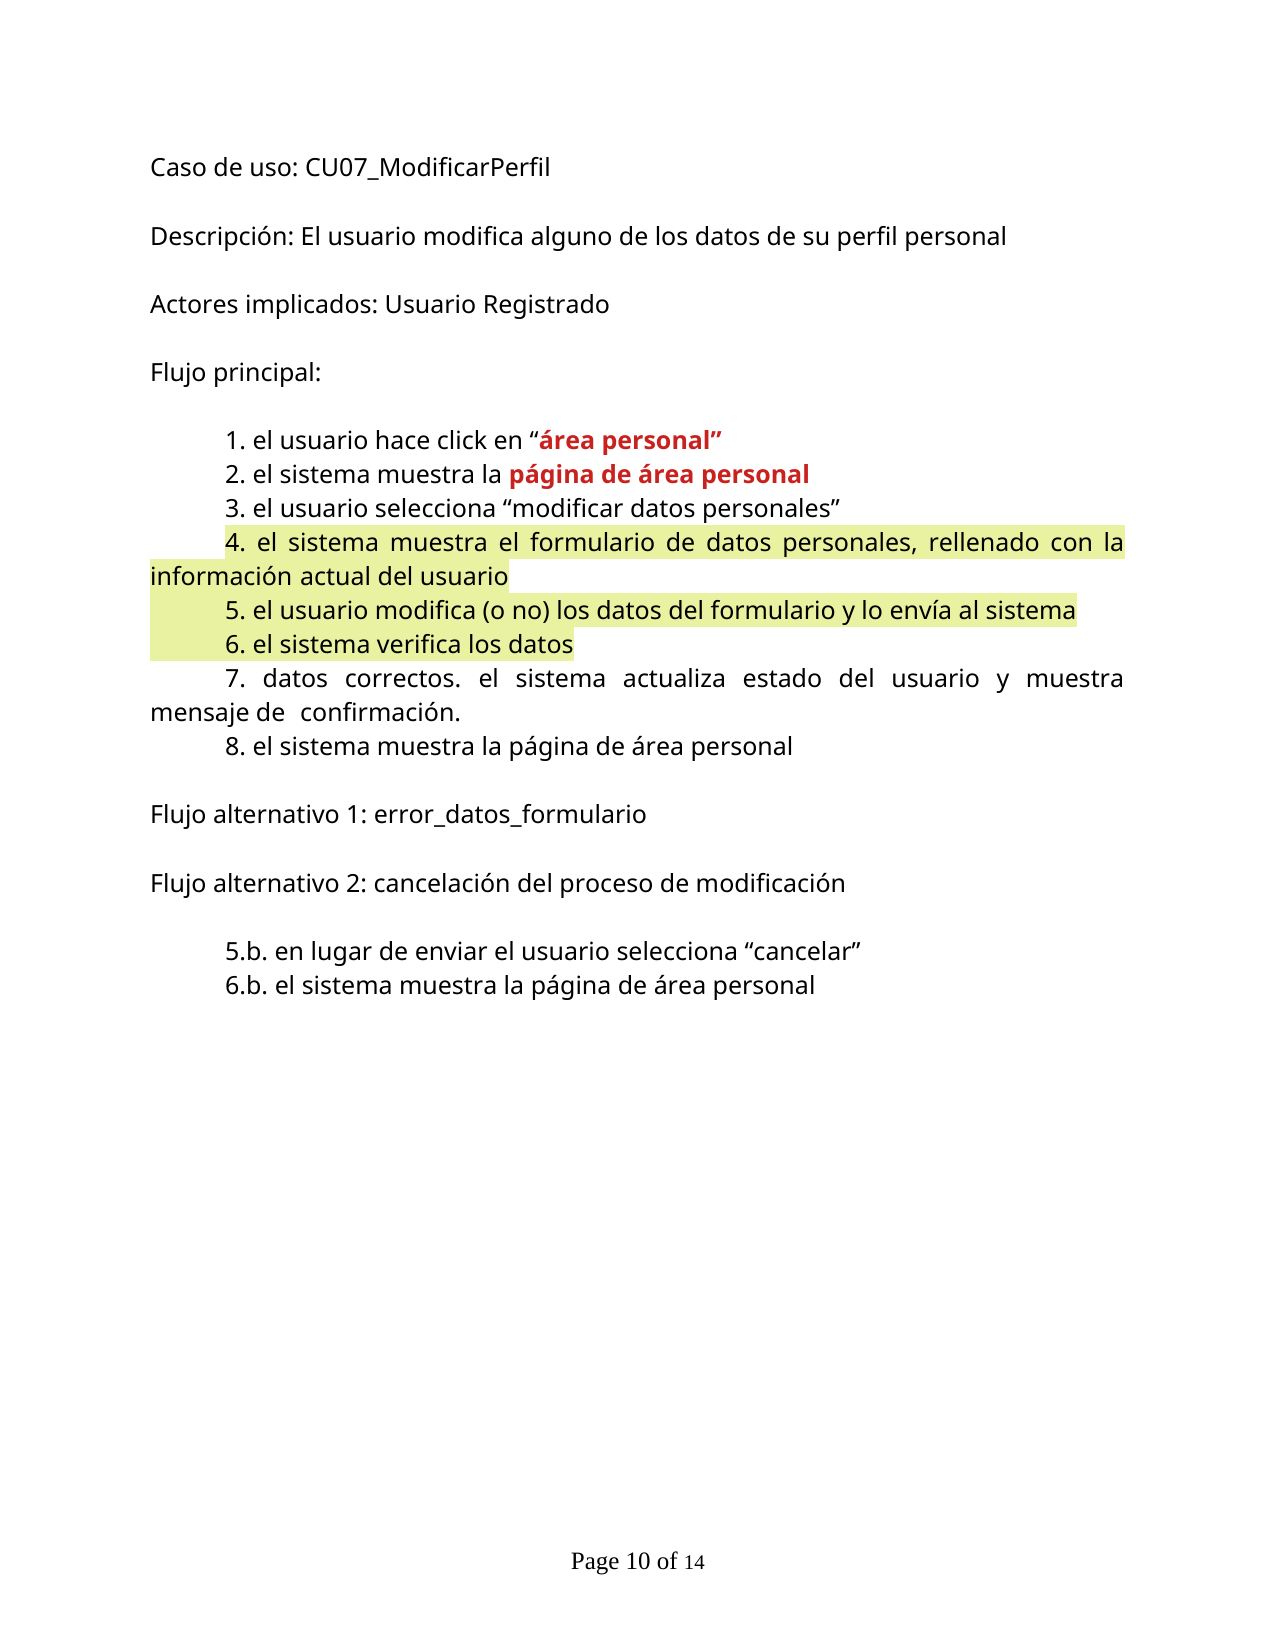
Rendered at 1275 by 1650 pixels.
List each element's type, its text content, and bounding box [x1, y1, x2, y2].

text 6. el sistema verifica los datos [150, 627, 1125, 661]
text Flujo alternativo 2: cancelación del proceso de modificación [150, 865, 1125, 899]
text Flujo alternativo 1: error_datos_formulario [150, 797, 1125, 831]
text 6.b. el sistema muestra la página de área personal [150, 967, 1125, 1002]
text 3. el usuario selecciona “modificar datos personales” [150, 491, 1125, 525]
text Flujo principal: [150, 354, 1125, 388]
text 2. el sistema muestra la página de área personal [150, 457, 1125, 491]
text 4. el sistema muestra el formulario de datos personales, rellenado con la información actual del usuario [150, 525, 1125, 593]
text 5.b. en lugar de enviar el usuario selecciona “cancelar” [150, 933, 1125, 967]
text Caso de uso: CU07_ModificarPerfil [150, 150, 1125, 184]
text 5. el usuario modifica (o no) los datos del formulario y lo envía al sistema [150, 593, 1125, 627]
text Descripción: El usuario modifica alguno de los datos de su perfil personal [150, 218, 1125, 252]
text 8. el sistema muestra la página de área personal [150, 729, 1125, 763]
text 1. el usuario hace click en “área personal” [150, 422, 1125, 457]
text 7. datos correctos. el sistema actualiza estado del usuario y muestra mensaje de confirmación. [150, 661, 1125, 729]
text Actores implicados: Usuario Registrado [150, 286, 1125, 320]
